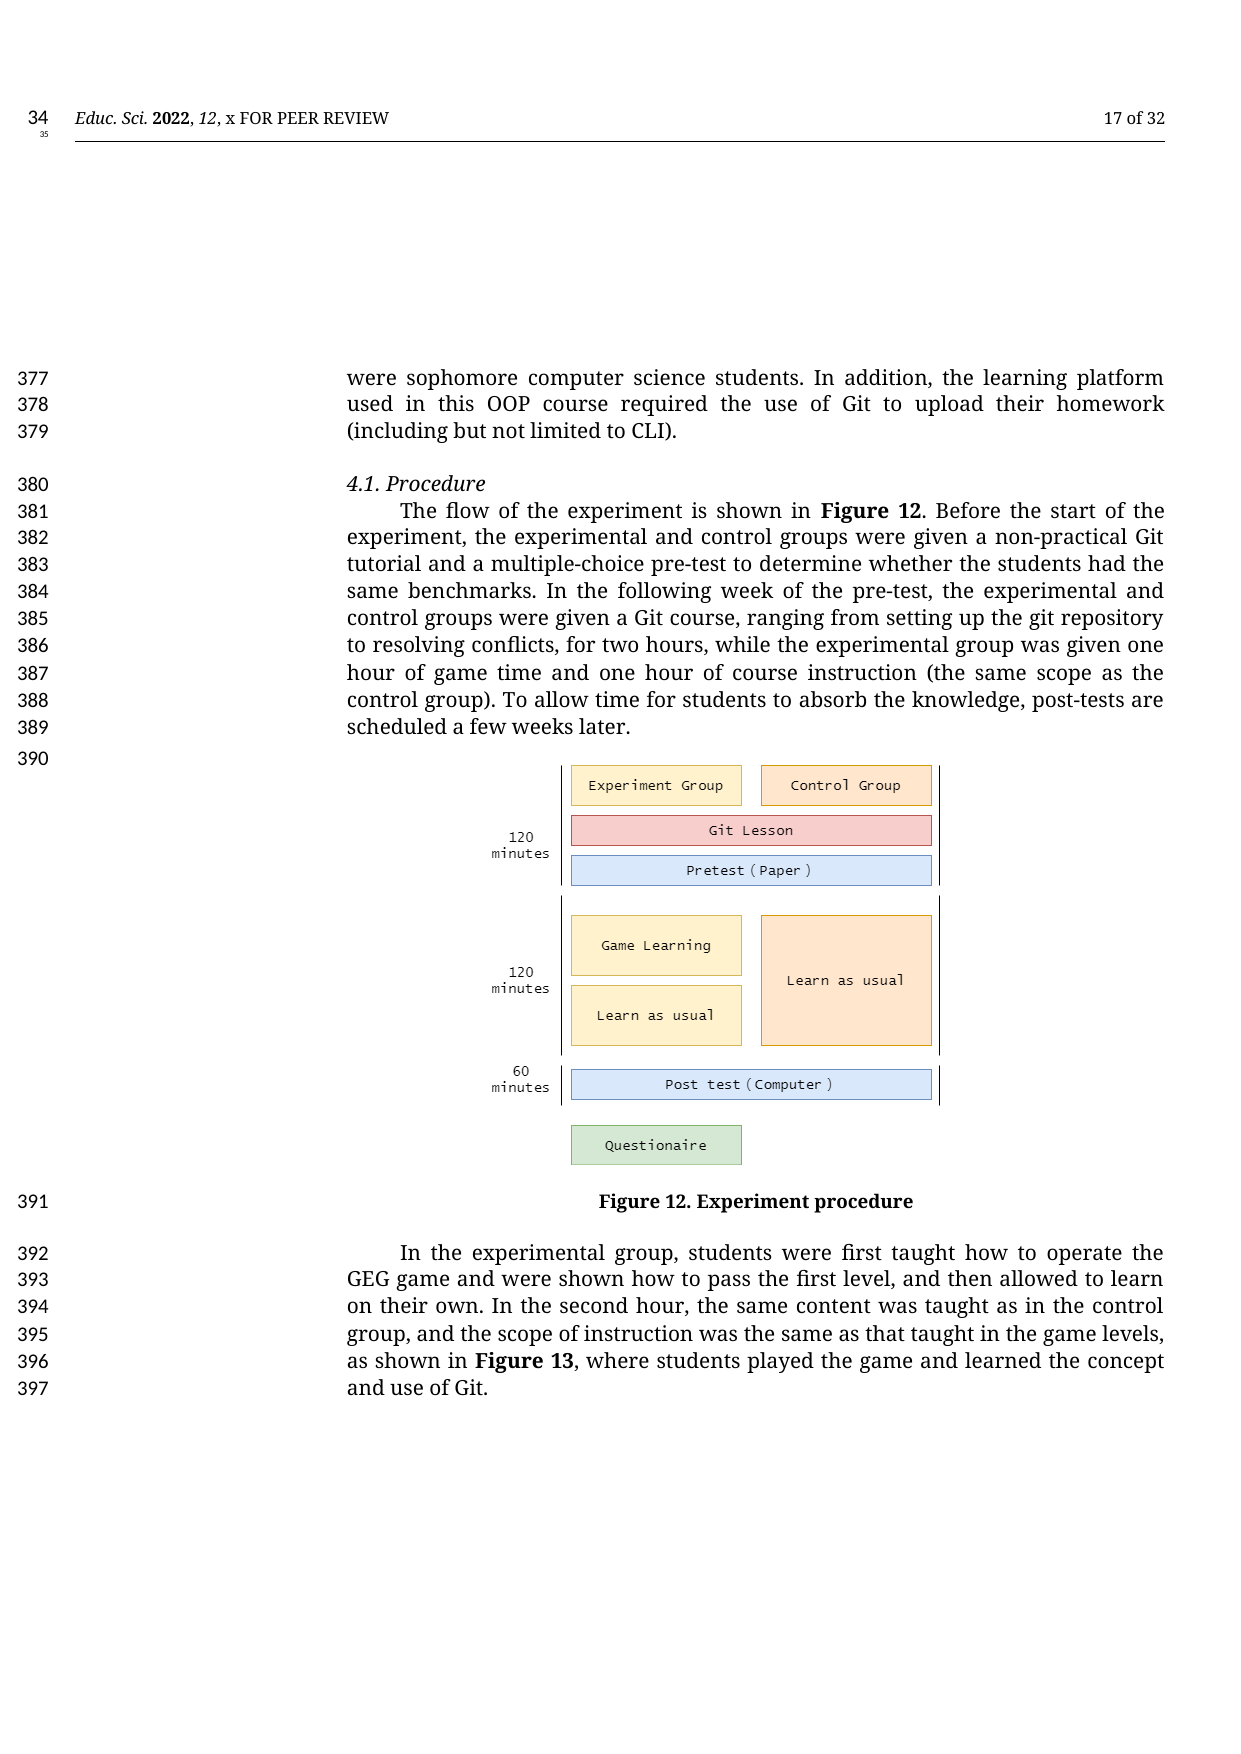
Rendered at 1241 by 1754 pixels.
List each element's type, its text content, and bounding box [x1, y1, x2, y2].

text In the experimental group, students were first taught how to operate the GEG game and were shown how to pass the first level, and then allowed to learn on their own. In the second hour, the same content was taught as in the control group, and the scope of instruction was the same as that taught in the game levels, as shown in Figure 13, where students played the game and learned the concept and use of Git. [347, 1239, 1165, 1401]
subtitle 4.1. Procedure [347, 469, 1165, 497]
text Figure 12. Experiment procedure [347, 1190, 1165, 1214]
text The flow of the experiment is shown in Figure 12. Before the start of the experiment, the experimental and control groups were given a non-practical Git tutorial and a multiple-choice pre-test to determine whether the students had the same benchmarks. In the following week of the pre-test, the experimental and control groups were given a Git course, ranging from setting up the git repository to resolving conflicts, for two hours, while the experimental group was given one hour of game time and one hour of course instruction (the same scope as the control group). To allow time for students to absorb the knowledge, post-tests are scheduled a few weeks later. [347, 497, 1165, 740]
text were sophomore computer science students. In addition, the learning platform used in this OOP course required the use of Git to upload their homework (including but not limited to CLI). [347, 363, 1165, 444]
